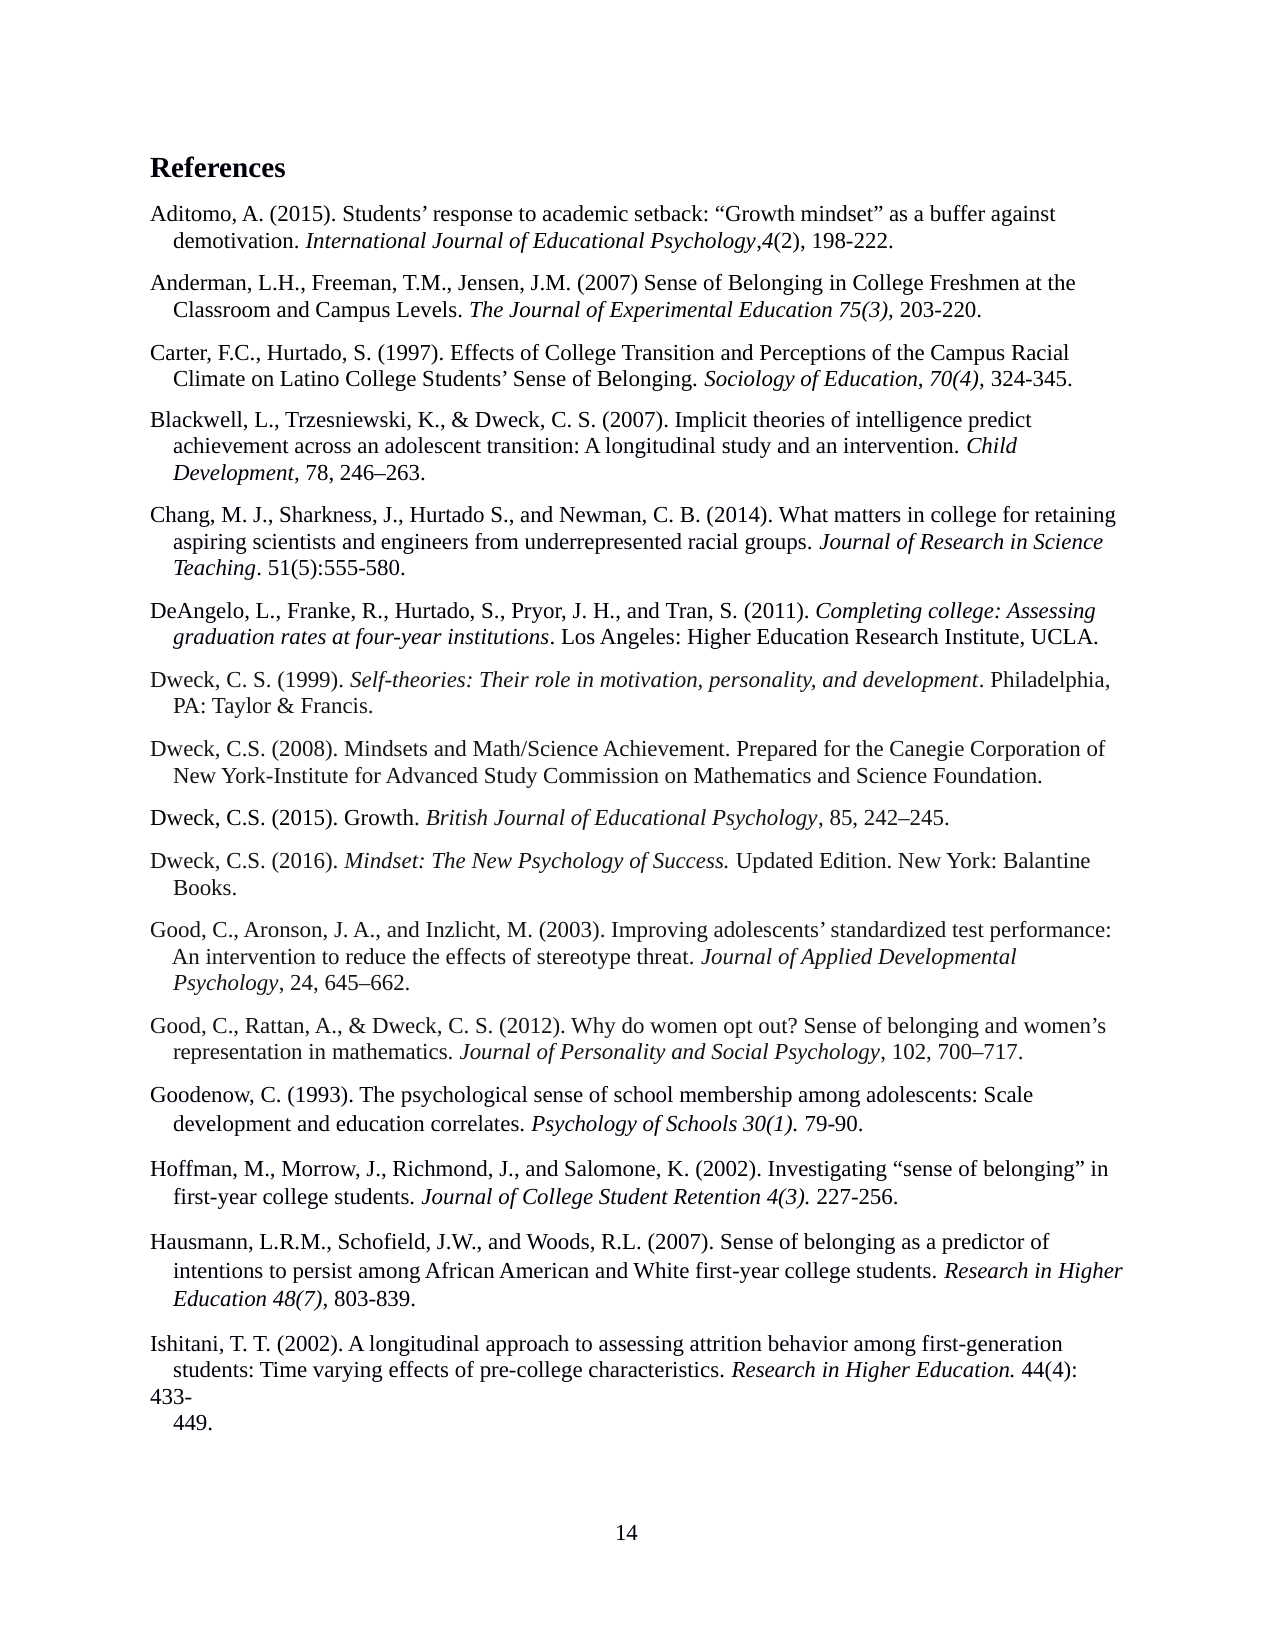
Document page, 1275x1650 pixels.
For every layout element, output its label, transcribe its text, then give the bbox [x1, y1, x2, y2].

text Carter, F.C., Hurtado, S. (1997). Effects of College Transition and Perceptions of the Campus Racial Climate on Latino College Students’ Sense of Belonging. Sociology of Education, 70(4), 324-345. [150, 339, 1125, 391]
text Good, C., Rattan, A., & Dweck, C. S. (2012). Why do women opt out? Sense of belonging and women’s representation in mathematics. Journal of Personality and Social Psychology, 102, 700–717. [150, 1012, 1125, 1065]
text Aditomo, A. (2015). Students’ response to academic setback: “Growth mindset” as a buffer against demotivation. International Journal of Educational Psychology,4(2), 198-222. [150, 200, 1125, 253]
text Goodenow, C. (1993). The psychological sense of school membership among adolescents: Scale development and education correlates. Psychology of Schools 30(1). 79-90. [150, 1081, 1125, 1136]
text Blackwell, L., Trzesniewski, K., & Dweck, C. S. (2007). Implicit theories of intelligence predict achievement across an adolescent transition: A longitudinal study and an intervention. Child Development, 78, 246–263. [150, 406, 1125, 485]
text References [150, 150, 1125, 183]
text Hausmann, L.R.M., Schofield, J.W., and Woods, R.L. (2007). Sense of belonging as a predictor of intentions to persist among African American and White first-year college students. Research in Higher Education 48(7), 803-839. [150, 1228, 1125, 1311]
text Hoffman, M., Morrow, J., Richmond, J., and Salomone, K. (2002). Investigating “sense of belonging” in first-year college students. Journal of College Student Retention 4(3). 227-256. [150, 1155, 1125, 1209]
text Ishitani, T. T. (2002). A longitudinal approach to assessing attrition behavior among first-generation students: Time varying effects of pre-college characteristics. Research in Higher Education. 44(4): 433- 449. [150, 1330, 1125, 1436]
text Dweck, C. S. (1999). Self-theories: Their role in motivation, personality, and development. Philadelphia, PA: Taylor & Francis. [150, 666, 1125, 719]
text Dweck, C.S. (2008). Mindsets and Math/Science Achievement. Prepared for the Canegie Corporation of New York-Institute for Advanced Study Commission on Mathematics and Science Foundation. [150, 735, 1125, 788]
text Anderman, L.H., Freeman, T.M., Jensen, J.M. (2007) Sense of Belonging in College Freshmen at the Classroom and Campus Levels. The Journal of Experimental Education 75(3), 203-220. [150, 269, 1125, 322]
text Dweck, C.S. (2015). Growth. British Journal of Educational Psychology, 85, 242–245. [150, 804, 1125, 831]
text Dweck, C.S. (2016). Mindset: The New Psychology of Success. Updated Edition. New York: Balantine Books. [150, 847, 1125, 900]
text Chang, M. J., Sharkness, J., Hurtado S., and Newman, C. B. (2014). What matters in college for retaining aspiring scientists and engineers from underrepresented racial groups. Journal of Research in Science Teaching. 51(5):555-580. [150, 501, 1125, 581]
text Good, C., Aronson, J. A., and Inzlicht, M. (2003). Improving adolescents’ standardized test performance: An intervention to reduce the effects of stereotype threat. Journal of Applied Developmental Psychology, 24, 645–662. [150, 916, 1125, 996]
text DeAngelo, L., Franke, R., Hurtado, S., Pryor, J. H., and Tran, S. (2011). Completing college: Assessing graduation rates at four-year institutions. Los Angeles: Higher Education Research Institute, UCLA. [150, 597, 1125, 650]
